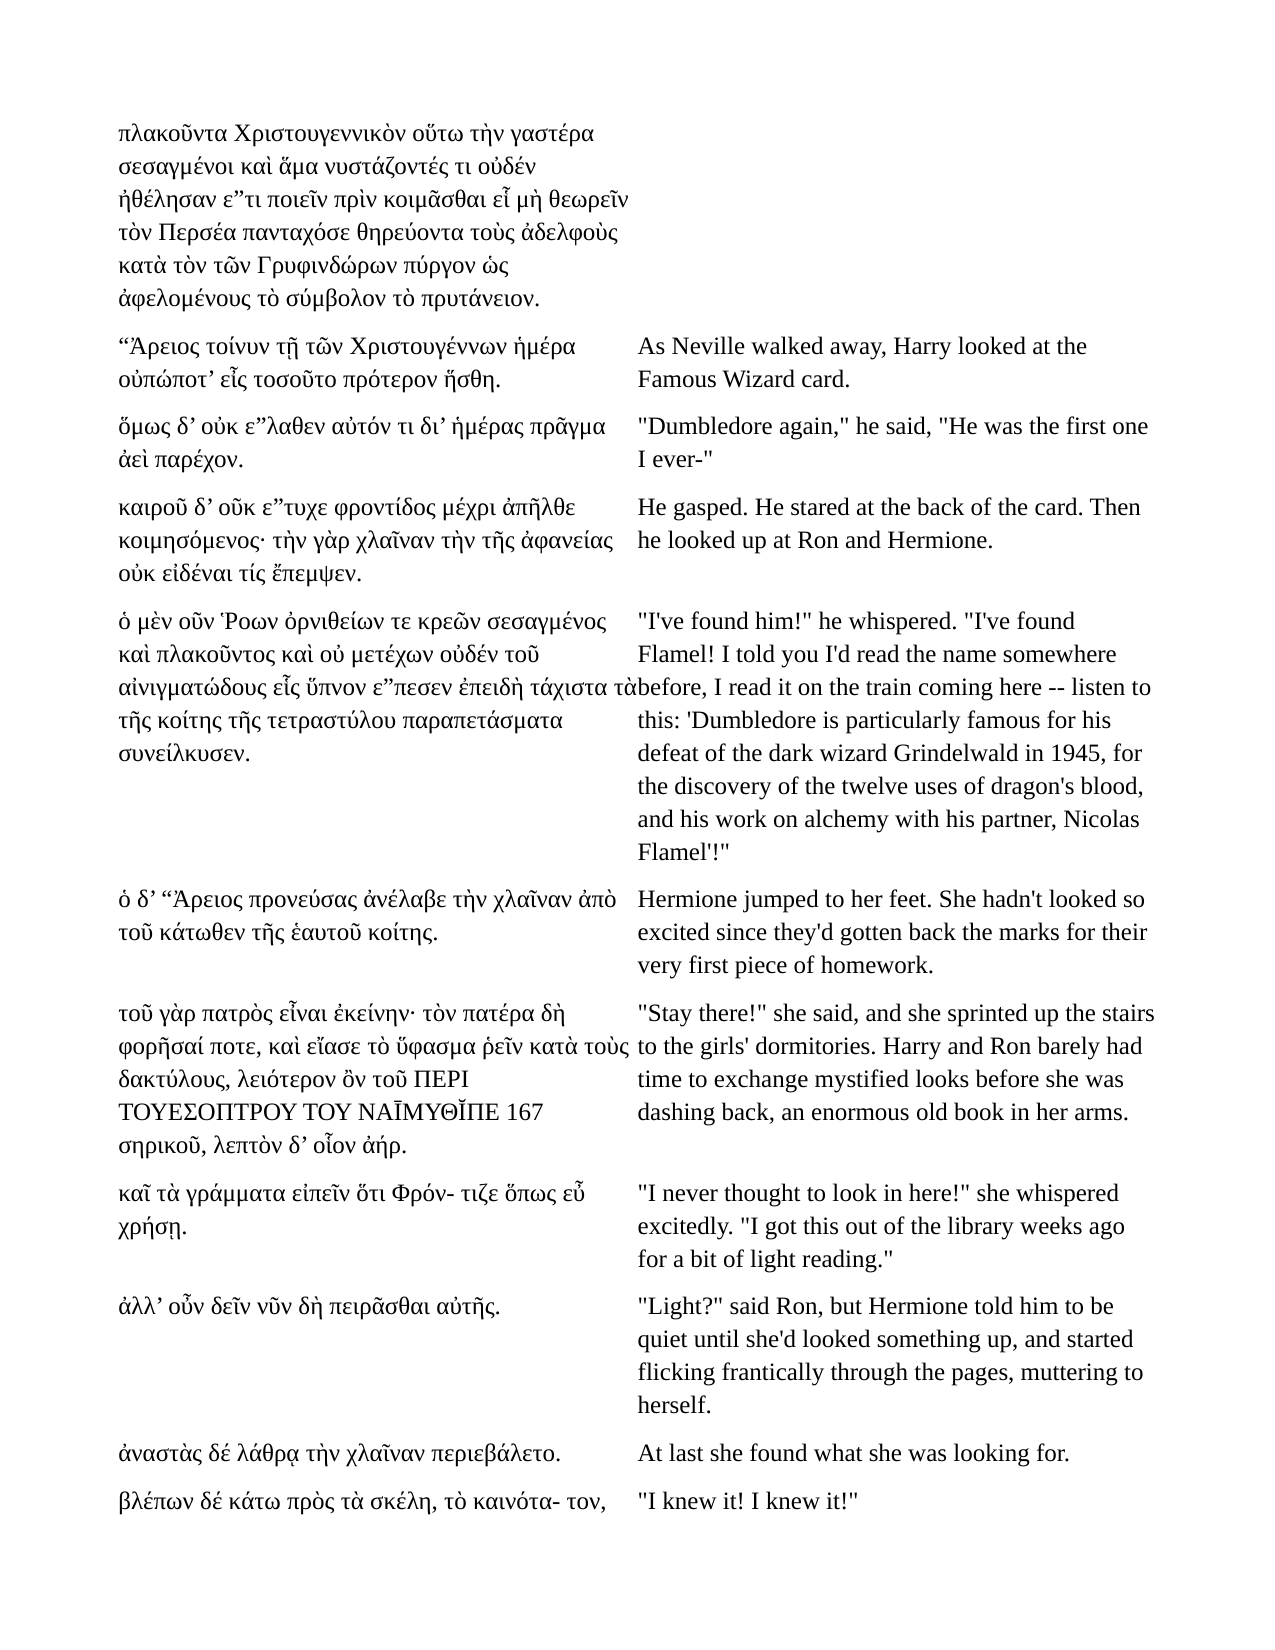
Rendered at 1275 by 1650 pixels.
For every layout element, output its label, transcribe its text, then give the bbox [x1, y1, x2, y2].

table_cell "I've found him!" he whispered. "I've found Flamel! I told you I'd read the name somewhere before, I read it on the train coming here -- listen to this: 'Dumbledore is particularly famous for his defeat of the dark wizard Grindelwald in 1945, for the discovery of the twelve uses of dragon's blood, and his work on alchemy with his partner, Nicolas Flamel'!" [638, 606, 1157, 884]
table_cell ὅμως δ’ οὐκ ε”λαθεν αὐτόν τι δι’ ἡμέρας πρᾶγμα ἀεὶ παρέχον. [118, 411, 637, 492]
table_cell "Dumbledore again," he said, "He was the first one I ever-" [638, 411, 1157, 492]
table_cell βλέπων δέ κάτω πρὸς τὰ σκέλη, τὸ καινότα- τον, [118, 1486, 637, 1514]
table_cell πλακοῦντα Χριστουγεννικὸν οὕτω τὴν γαστέρα σεσαγμένοι καὶ ἅμα νυστάζοντές τι οὐδέν ἠθέλησαν ε”τι ποιεῖν πρὶν κοιμᾶσθαι εἷ μὴ θεωρεῖν τὸν Περσέα πανταχόσε θηρεύοντα τοὺς ἀδελφοὺς κατὰ τὸν τῶν Γρυφινδώρων πύργον ὡς ἀφελομένους τὸ σύμβολον τὸ πρυτάνειον. [118, 118, 637, 331]
table_cell As Neville walked away, Harry looked at the Famous Wizard card. [638, 331, 1157, 411]
table_cell τοῦ γὰρ πατρὸς εἶναι ἐκείνην· τὸν πατέρα δὴ φορῆσαί ποτε, καὶ εἴασε τὸ ὕφασμα ῥεῖν κατὰ τοὺς δακτύλους, λειότερον ὂν τοῦ ΠΕΡΙ ΤΟΥΕΣΟΠΤΡΟΥ ΤΟΥ ΝΑῙΜΥΘῘΠΕ 167 σηρικοῦ, λεπτὸν δ’ οἷον ἀήρ. [118, 998, 637, 1178]
table_cell At last she found what she was looking for. [638, 1438, 1157, 1486]
table_cell "I knew it! I knew it!" [638, 1486, 1157, 1514]
table_cell "Light?" said Ron, but Hermione told him to be quiet until she'd looked something up, and started flicking frantically through the pages, muttering to herself. [638, 1291, 1157, 1438]
table_cell He gasped. He stared at the back of the card. Then he looked up at Ron and Hermione. [638, 492, 1157, 606]
table_cell "I never thought to look in here!" she whispered excitedly. "I got this out of the library weeks ago for a bit of light reading." [638, 1178, 1157, 1291]
table_cell "Stay there!" she said, and she sprinted up the stairs to the girls' dormitories. Harry and Ron barely had time to exchange mystified looks before she was dashing back, an enormous old book in her arms. [638, 998, 1157, 1178]
table_cell ἀλλ’ οὖν δεῖν νῦν δὴ πειρᾶσθαι αὐτῆς. [118, 1291, 637, 1438]
table_cell καιροῦ δ’ οῦκ ε”τυχε φροντίδος μέχρι ἀπῆλθε κοιμησόμενος· τὴν γὰρ χλαῖναν τὴν τῆς ἀφανείας οὐκ εἰδέναι τίς ἔπεμψεν. [118, 492, 637, 606]
table_cell Hermione jumped to her feet. She hadn't looked so excited since they'd gotten back the marks for their very first piece of homework. [638, 885, 1157, 998]
table_cell “Ἀρειος τοίνυν τῇ τῶν Χριστουγέννων ἡμέρα οὐπώποτ’ εἶς τοσοῦτο πρότερον ἥσθη. [118, 331, 637, 411]
table_cell ἀναστὰς δέ λάθρᾳ τὴν χλαῖναν περιεβάλετο. [118, 1438, 637, 1486]
table_cell ὁ μὲν οῦν Ῥοων ὀρνιθείων τε κρεῶν σεσαγμένος καὶ πλακοῦντος καὶ οὐ μετέχων οὐδέν τοῦ αἰνιγματώδους εἷς ὕπνον ε”πεσεν ἐπειδὴ τάχιστα τὰ τῆς κοίτης τῆς τετραστύλου παραπετάσματα συνείλκυσεν. [118, 606, 637, 884]
table_cell ὁ δ’ “Ἀρειος προνεύσας ἀνέλαβε τὴν χλαῖναν ἀπὸ τοῦ κάτωθεν τῆς ἑαυτοῦ κοίτης. [118, 885, 637, 998]
table_cell [638, 118, 1157, 331]
table_cell καῖ τὰ γράμματα εἰπεῖν ὅτι Φρόν- τιζε ὅπως εὖ χρήσῃ. [118, 1178, 637, 1291]
